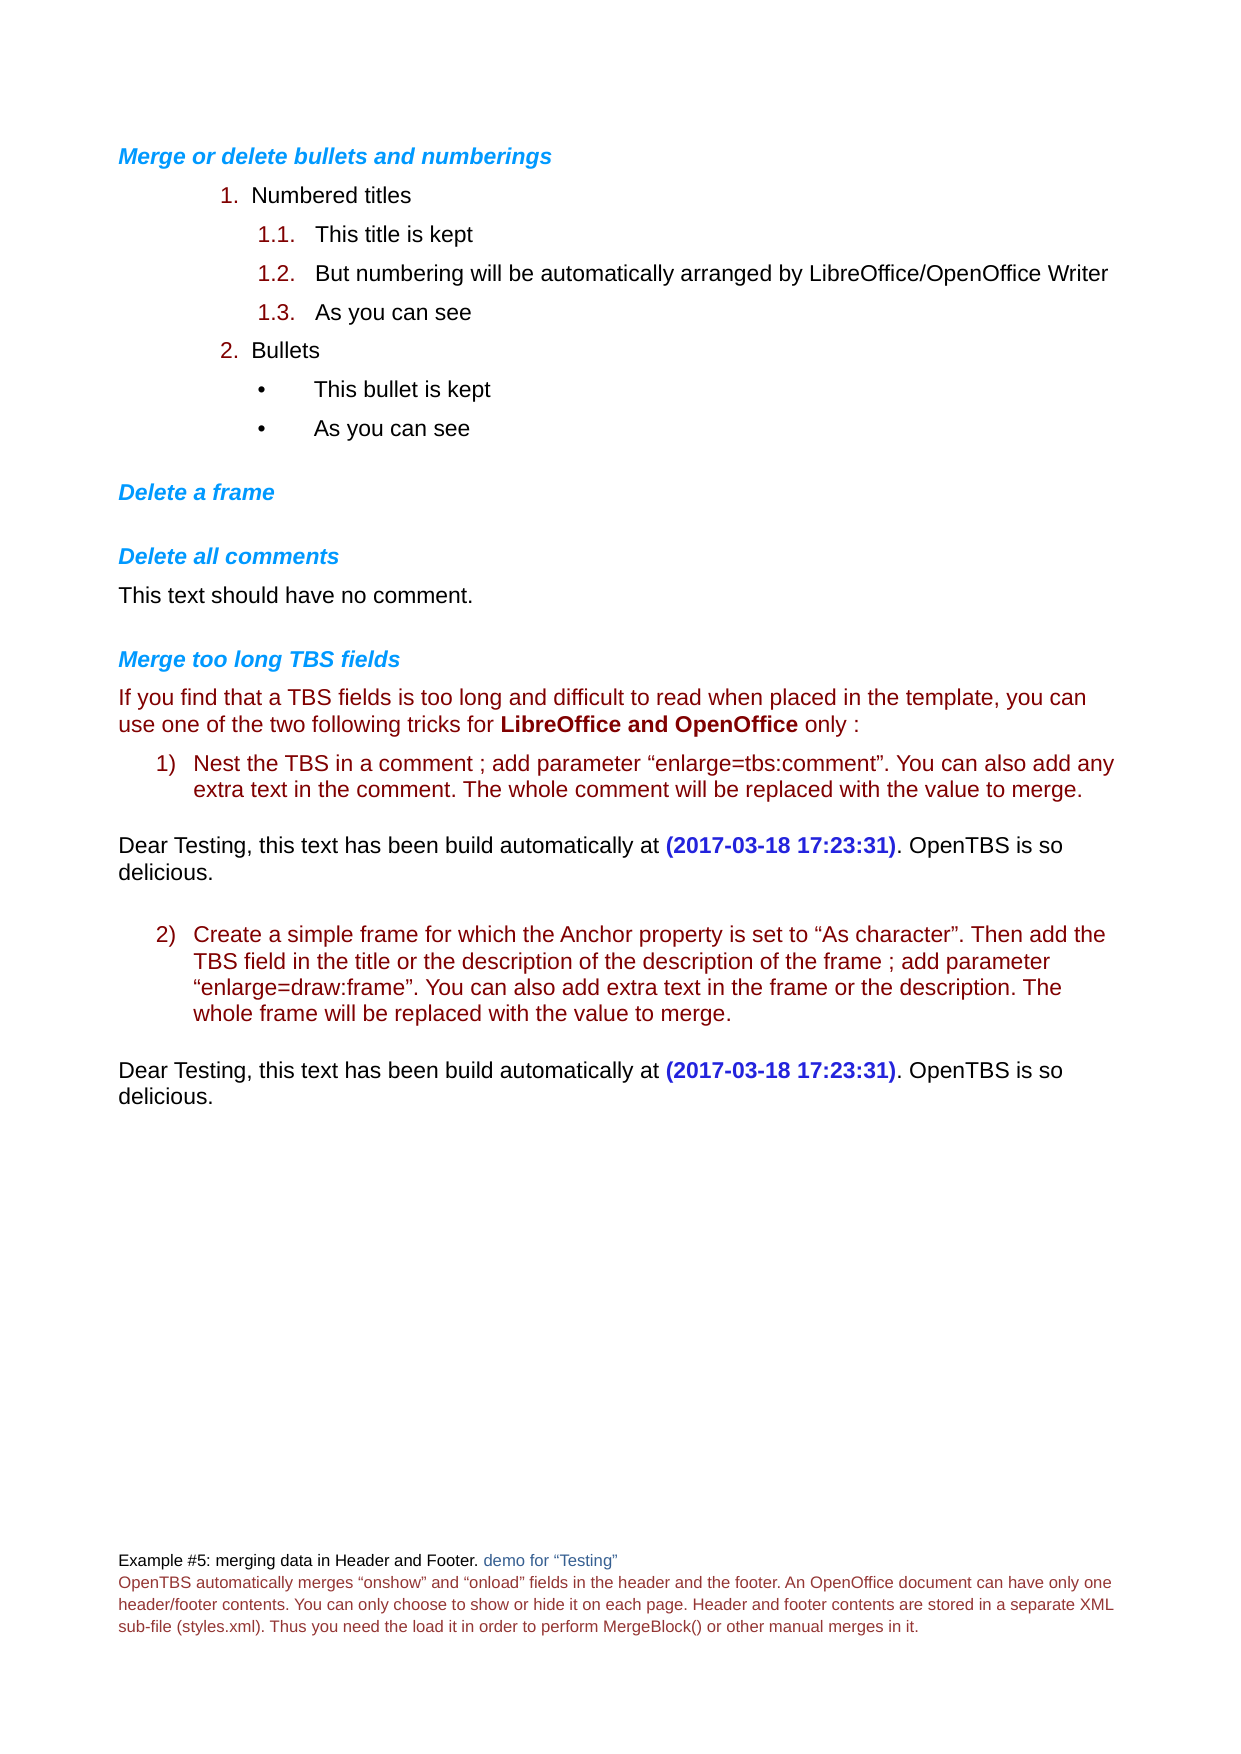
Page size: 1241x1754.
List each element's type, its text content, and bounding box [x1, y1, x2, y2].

subtitle Merge too long TBS fields [118, 646, 1122, 672]
list Create a simple frame for which the Anchor property is set to “As character”. Then add the TBS field in the title or the description of the description of the frame ; add parameter “enlarge=draw:frame”. You can also add extra text in the frame or the description. The whole frame will be replaced with the value to merge. [156, 921, 1122, 1027]
text • As you can see [257, 415, 1122, 441]
list Dear Testing, this text has been build automatically at (2017-03-18 17:23:31). OpenTBS is so delicious. [118, 1057, 1122, 1109]
text • This bullet is kept [257, 376, 1122, 403]
list Bullets [213, 337, 1122, 364]
subtitle Delete all comments [118, 543, 1122, 569]
text If you find that a TBS fields is too long and difficult to read when placed in the template, you can use one of the two following tricks for LibreOffice and OpenOffice only : [118, 684, 1122, 737]
subtitle Delete a frame [118, 479, 1122, 505]
subtitle Merge or delete bullets and numberings [118, 143, 1122, 169]
list Numbered titles [213, 182, 1122, 208]
list As you can see [251, 298, 1122, 325]
text This text should have no comment. [118, 582, 1122, 608]
list This title is kept [251, 221, 1122, 247]
list Nest the TBS in a comment ; add parameter “enlarge=tbs:comment”. You can also add any extra text in the comment. The whole comment will be replaced with the value to merge. [156, 749, 1122, 802]
list But numbering will be automatically arranged by LibreOffice/OpenOffice Writer [251, 260, 1122, 286]
text Dear Testing, this text has been build automatically at (2017-03-18 17:23:31). OpenTBS is so delicious. [118, 832, 1122, 885]
